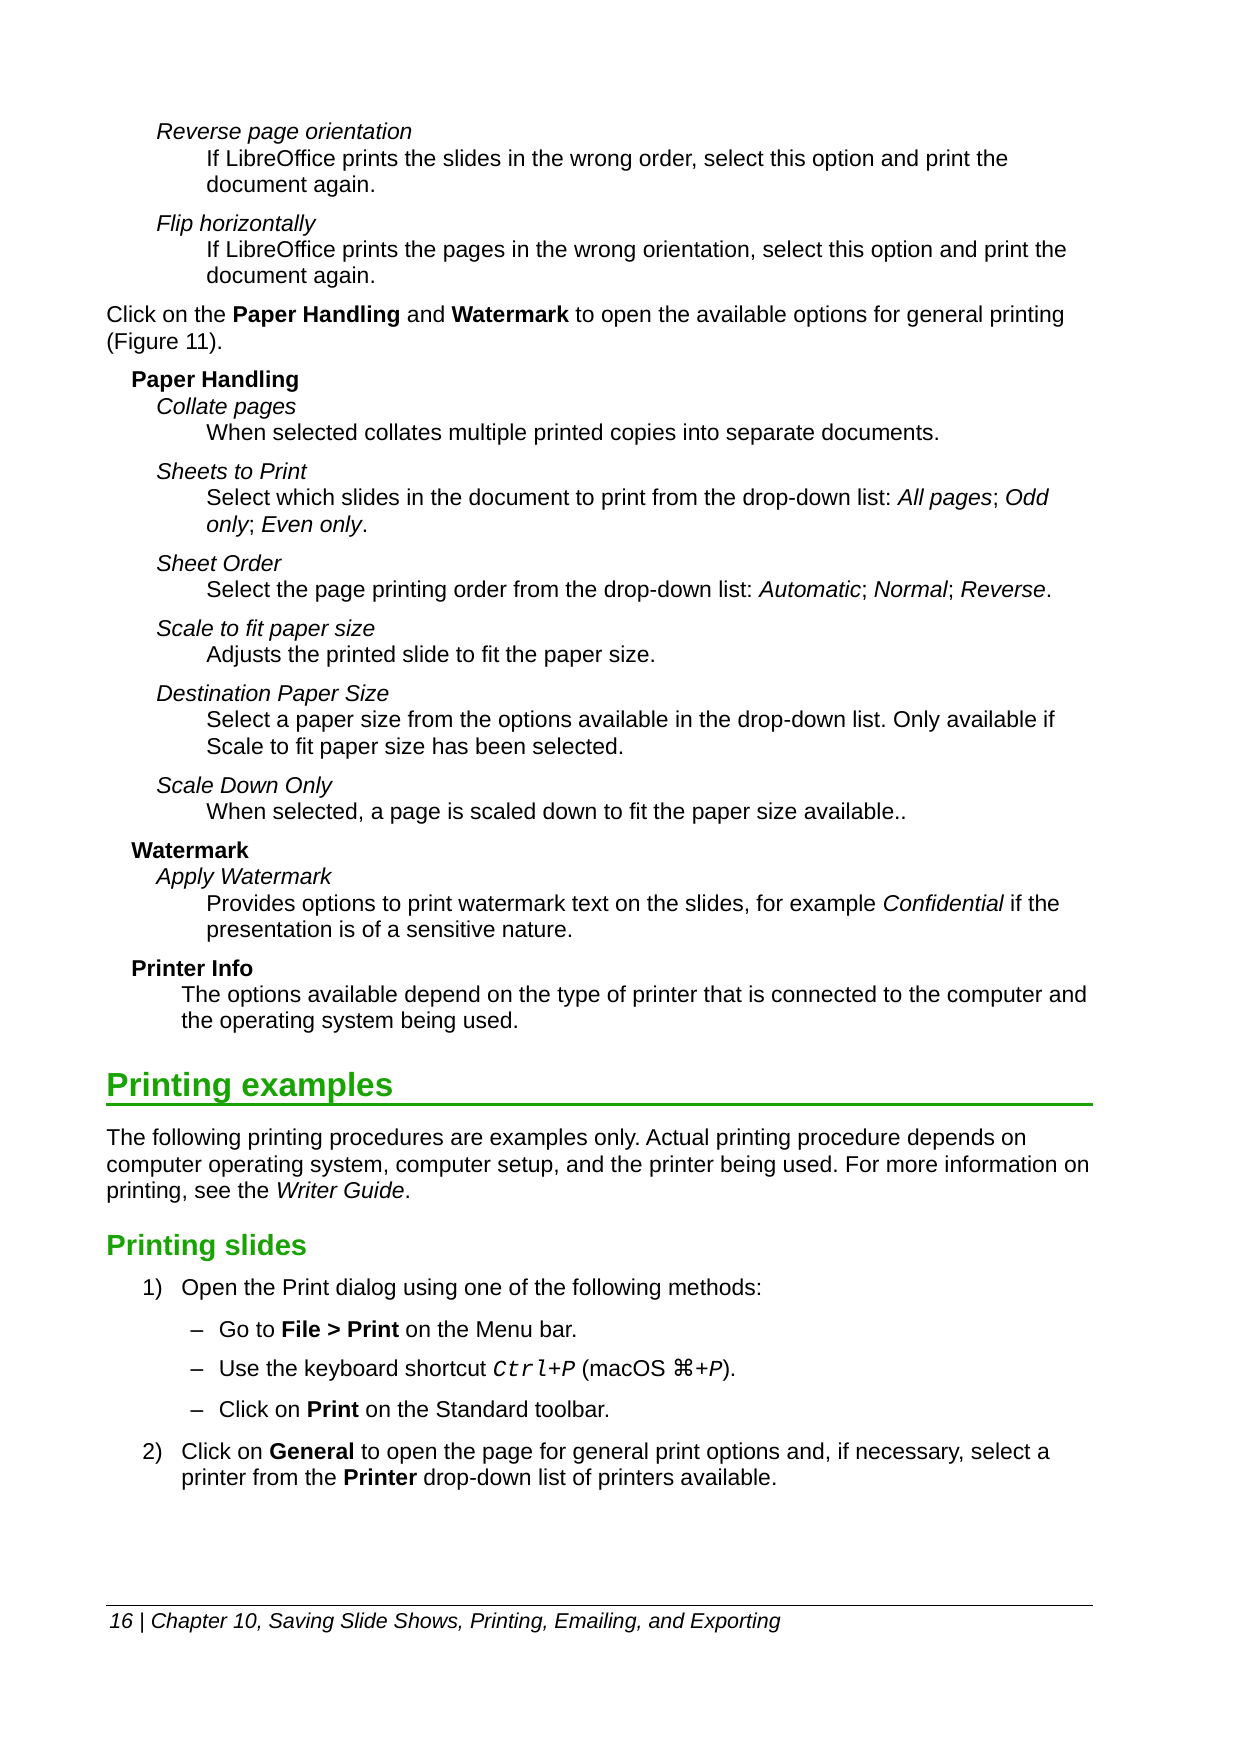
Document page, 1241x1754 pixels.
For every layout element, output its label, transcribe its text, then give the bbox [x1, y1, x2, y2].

text Paper Handling [131, 366, 1093, 393]
text Sheets to Print [156, 458, 1093, 484]
text The following printing procedures are examples only. Actual printing procedure depends on computer operating system, computer setup, and the printer being used. For more information on printing, see the Writer Guide. [106, 1124, 1093, 1203]
subtitle Printing examples [106, 1065, 1093, 1103]
text Select which slides in the document to print from the drop-down list: All pages; Odd only; Even only. [206, 484, 1093, 537]
text Select the page printing order from the drop-down list: Automatic; Normal; Reverse. [206, 576, 1093, 602]
list Use the keyboard shortcut Ctrl+P (macOS ⌘+P). [187, 1352, 1093, 1383]
text The options available depend on the type of printer that is connected to the computer and the operating system being used. [181, 981, 1093, 1034]
text Collate pages [156, 393, 1093, 419]
text Watermark [131, 837, 1093, 863]
list Go to File > Print on the Menu bar. [187, 1313, 1093, 1342]
text Flip horizontally [156, 210, 1093, 236]
text Scale Down Only [156, 772, 1093, 798]
list Click on General to open the page for general print options and, if necessary, select a printer from the Printer drop-down list of printers available. [162, 1438, 1093, 1490]
text Click on the Paper Handling and Watermark to open the available options for general printing (Figure 11). [106, 301, 1093, 354]
text Scale to fit paper size [156, 615, 1093, 641]
text Provides options to print watermark text on the slides, for example Confidential if the presentation is of a sensitive nature. [206, 889, 1093, 942]
text Select a paper size from the options available in the drop‑down list. Only available if Scale to fit paper size has been selected. [206, 706, 1093, 759]
text When selected, a page is scaled down to fit the paper size available.. [206, 798, 1093, 824]
text Sheet Order [156, 549, 1093, 576]
text Apply Watermark [156, 863, 1093, 889]
list Click on Print on the Standard toolbar. [187, 1393, 1093, 1425]
text If LibreOffice prints the pages in the wrong orientation, select this option and print the document again. [206, 236, 1093, 289]
text Reverse page orientation [156, 118, 1093, 144]
text When selected collates multiple printed copies into separate documents. [206, 419, 1093, 446]
subtitle Printing slides [106, 1228, 1093, 1262]
list Open the Print dialog using one of the following methods: [162, 1274, 1093, 1301]
text Destination Paper Size [156, 680, 1093, 706]
text If LibreOffice prints the slides in the wrong order, select this option and print the document again. [206, 144, 1093, 197]
text Printer Info [131, 955, 1093, 981]
text Adjusts the printed slide to fit the paper size. [206, 641, 1093, 667]
